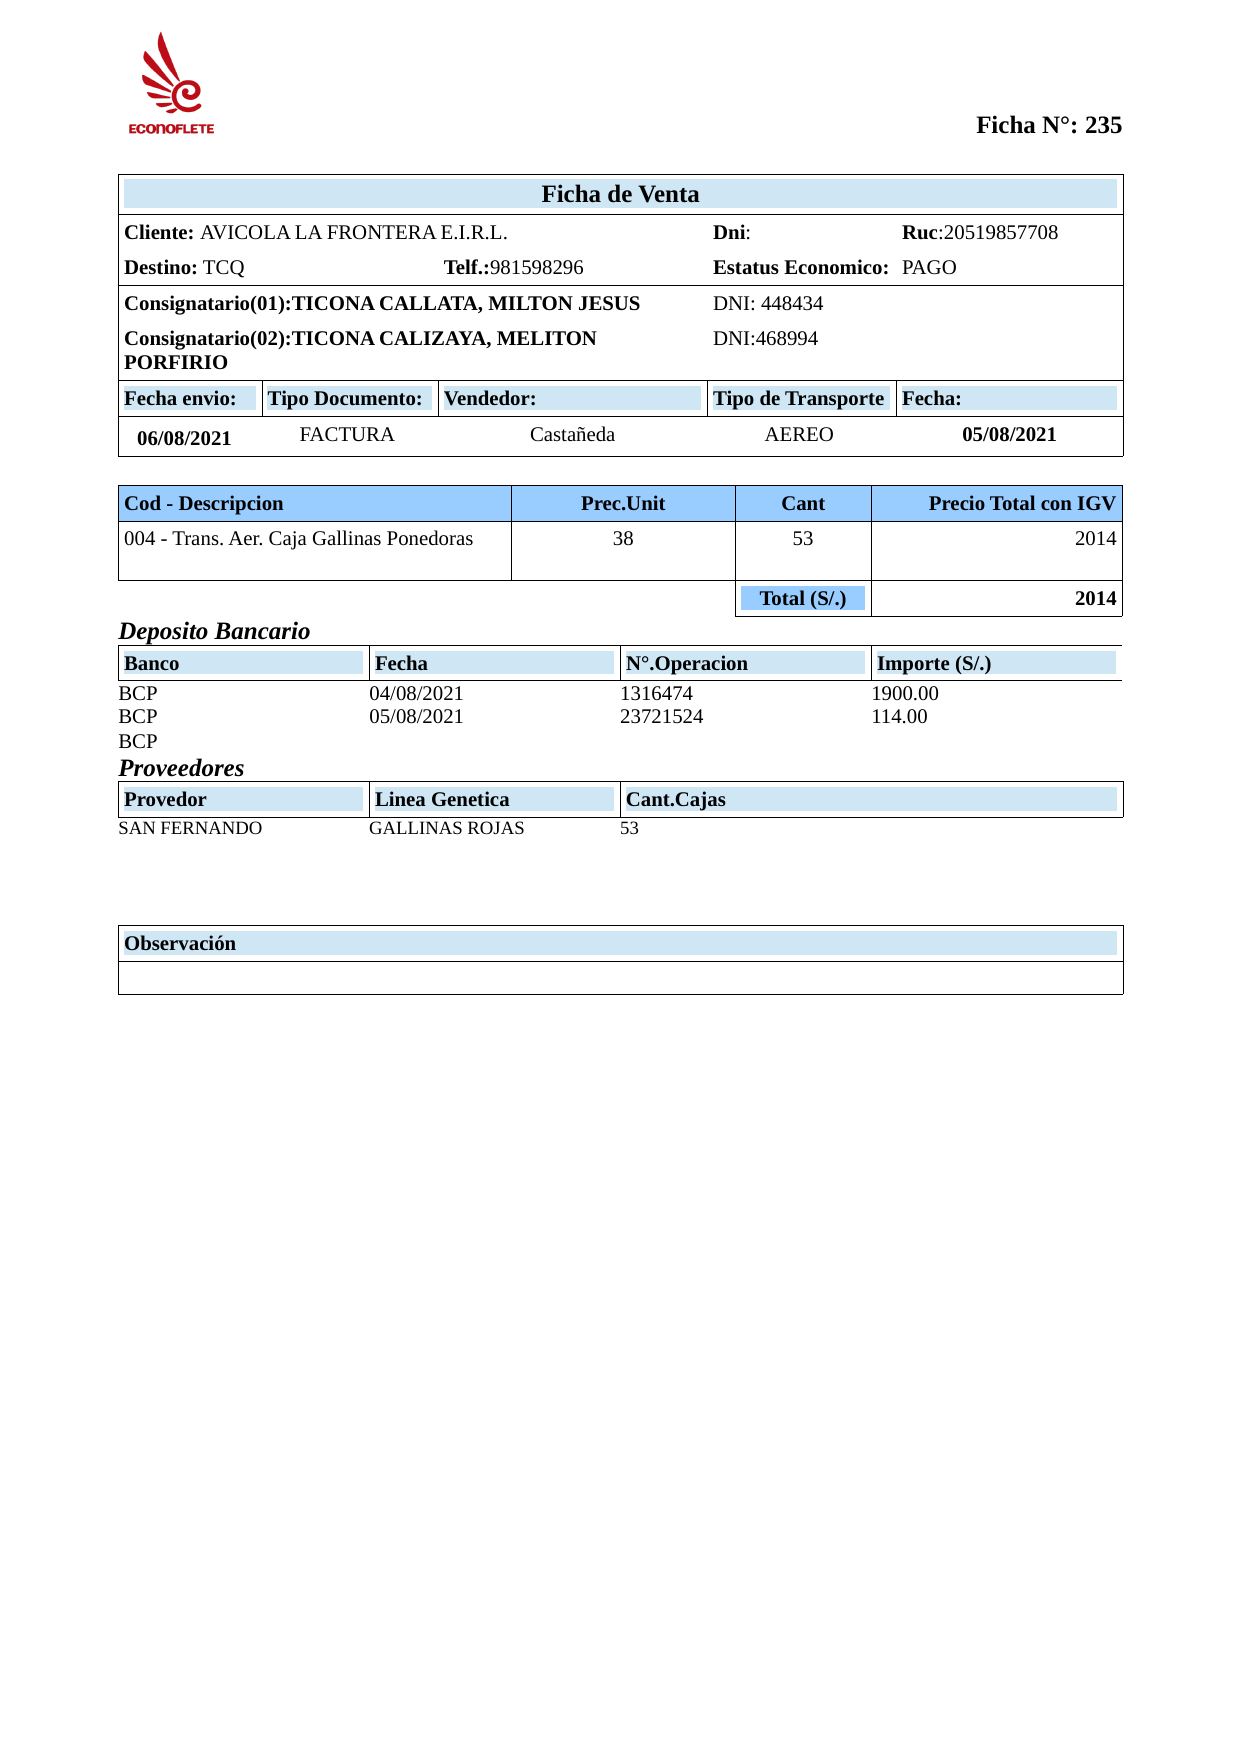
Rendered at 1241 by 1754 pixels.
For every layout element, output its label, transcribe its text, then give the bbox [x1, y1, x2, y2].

table_cell Castañeda [438, 417, 707, 456]
table_cell [369, 860, 620, 882]
table_cell Dni: [707, 215, 896, 249]
table_cell 1316474 [620, 681, 871, 704]
table_header Fecha [370, 646, 620, 680]
table_cell 2014 [872, 522, 1122, 580]
table_header Observación [119, 926, 1123, 961]
table_cell Total (S/.) [736, 581, 871, 616]
table_cell DNI: 448434 [707, 286, 1123, 321]
picture [118, 31, 225, 134]
table_cell 06/08/2021 [119, 417, 262, 456]
table_cell DNI:468994 [707, 321, 1123, 380]
table_header Cant [736, 486, 871, 521]
table_cell AEREO [707, 417, 896, 456]
table_cell Fecha: [897, 381, 1123, 416]
table_header Banco [119, 646, 369, 680]
table_header Ficha de Venta [119, 175, 1123, 214]
table_cell [620, 839, 1123, 860]
table_header Cant.Cajas [621, 782, 1123, 817]
table_cell [511, 581, 735, 616]
table_cell Cliente: AVICOLA LA FRONTERA E.I.R.L. [119, 215, 707, 249]
table_cell 004 - Trans. Aer. Caja Gallinas Ponedoras [119, 522, 511, 580]
table_cell [118, 903, 369, 925]
table_cell [369, 882, 620, 903]
table_cell [620, 882, 1123, 903]
table_cell 38 [512, 522, 735, 580]
table_cell Tipo Documento: [263, 381, 438, 416]
table_header Prec.Unit [512, 486, 735, 521]
table_cell Tipo de Transporte [708, 381, 896, 416]
table_cell [118, 860, 369, 882]
table_cell [620, 903, 1123, 925]
table_cell [369, 839, 620, 860]
table_cell Estatus Economico: [707, 249, 896, 285]
table_header Provedor [119, 782, 369, 817]
table_cell 05/08/2021 [896, 417, 1123, 456]
table_cell 04/08/2021 [369, 681, 620, 704]
table_cell [620, 729, 871, 753]
table_cell 1900.00 [871, 681, 1122, 704]
text Proveedores [118, 753, 1122, 781]
table_cell Ruc:20519857708 [896, 215, 1123, 249]
table_cell [369, 729, 620, 753]
table_cell [118, 882, 369, 903]
table_header Linea Genetica [370, 782, 620, 817]
table_header N°.Operacion [621, 646, 871, 680]
table_cell [620, 860, 1123, 882]
table_cell Telf.:981598296 [438, 249, 707, 285]
table_cell SAN FERNANDO [118, 818, 369, 839]
table_cell Consignatario(02):TICONA CALIZAYA, MELITON PORFIRIO [119, 321, 707, 380]
table_cell BCP [118, 681, 369, 704]
table_header Cod - Descripcion [119, 486, 511, 521]
table_header Importe (S/.) [872, 646, 1122, 680]
text Deposito Bancario [118, 616, 1122, 645]
table_cell 2014 [872, 581, 1122, 616]
table_cell Fecha envio: [119, 381, 262, 416]
table_cell BCP [118, 729, 369, 753]
table_cell [118, 839, 369, 860]
table_cell [119, 962, 1123, 994]
table_cell 53 [620, 818, 1123, 839]
table_cell [118, 581, 511, 616]
table_cell Destino: TCQ [119, 249, 438, 285]
table_cell 114.00 [871, 705, 1122, 728]
table_cell [369, 903, 620, 925]
table_cell Vendedor: [439, 381, 707, 416]
table_cell BCP [118, 705, 369, 728]
table_cell FACTURA [262, 417, 438, 456]
table_cell [871, 729, 1122, 753]
table_cell 53 [736, 522, 871, 580]
table_cell 23721524 [620, 705, 871, 728]
table_header Precio Total con IGV [872, 486, 1122, 521]
table_cell PAGO [896, 249, 1123, 285]
table_cell 05/08/2021 [369, 705, 620, 728]
table_cell Consignatario(01):TICONA CALLATA, MILTON JESUS [119, 286, 707, 321]
table_cell GALLINAS ROJAS [369, 818, 620, 839]
